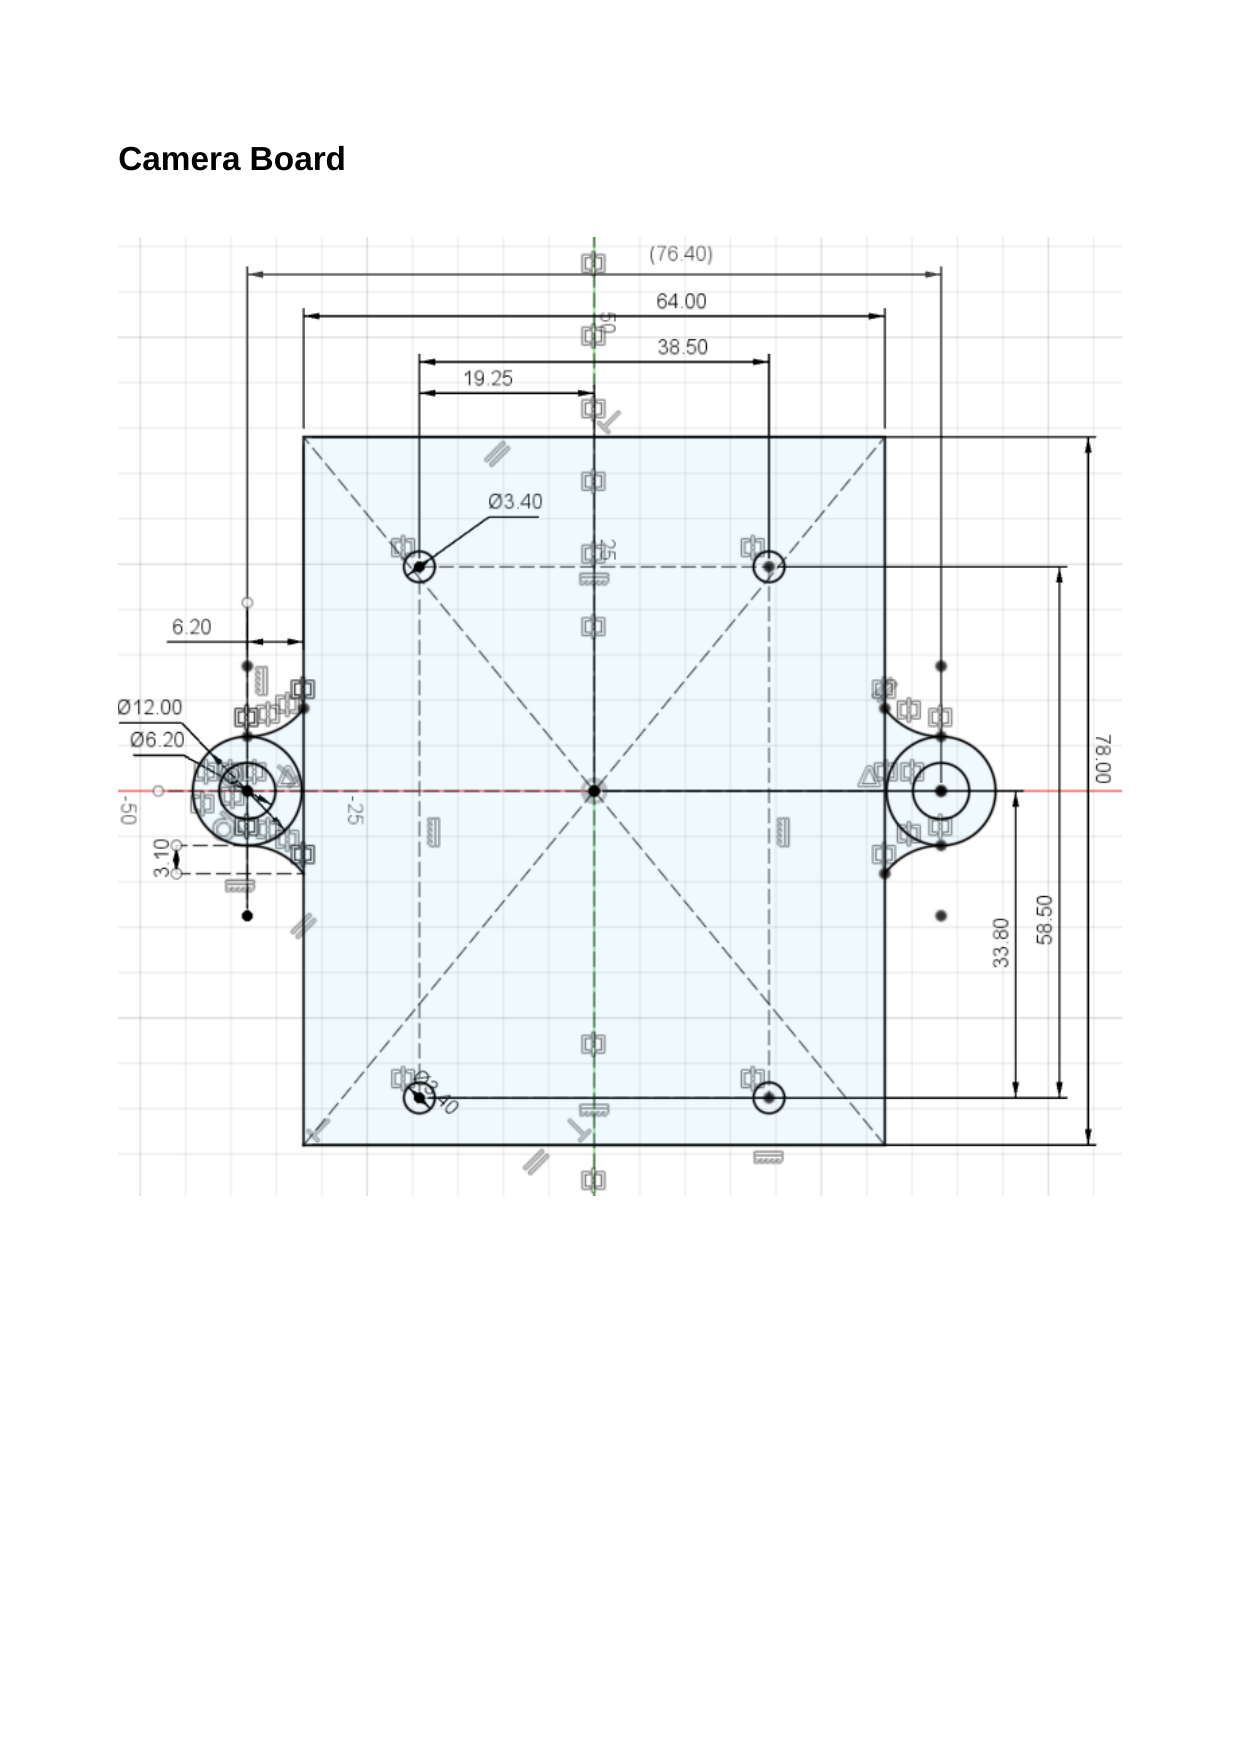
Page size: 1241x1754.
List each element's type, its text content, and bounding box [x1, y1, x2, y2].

picture [118, 237, 1123, 1196]
subtitle Camera Board [118, 139, 1122, 177]
